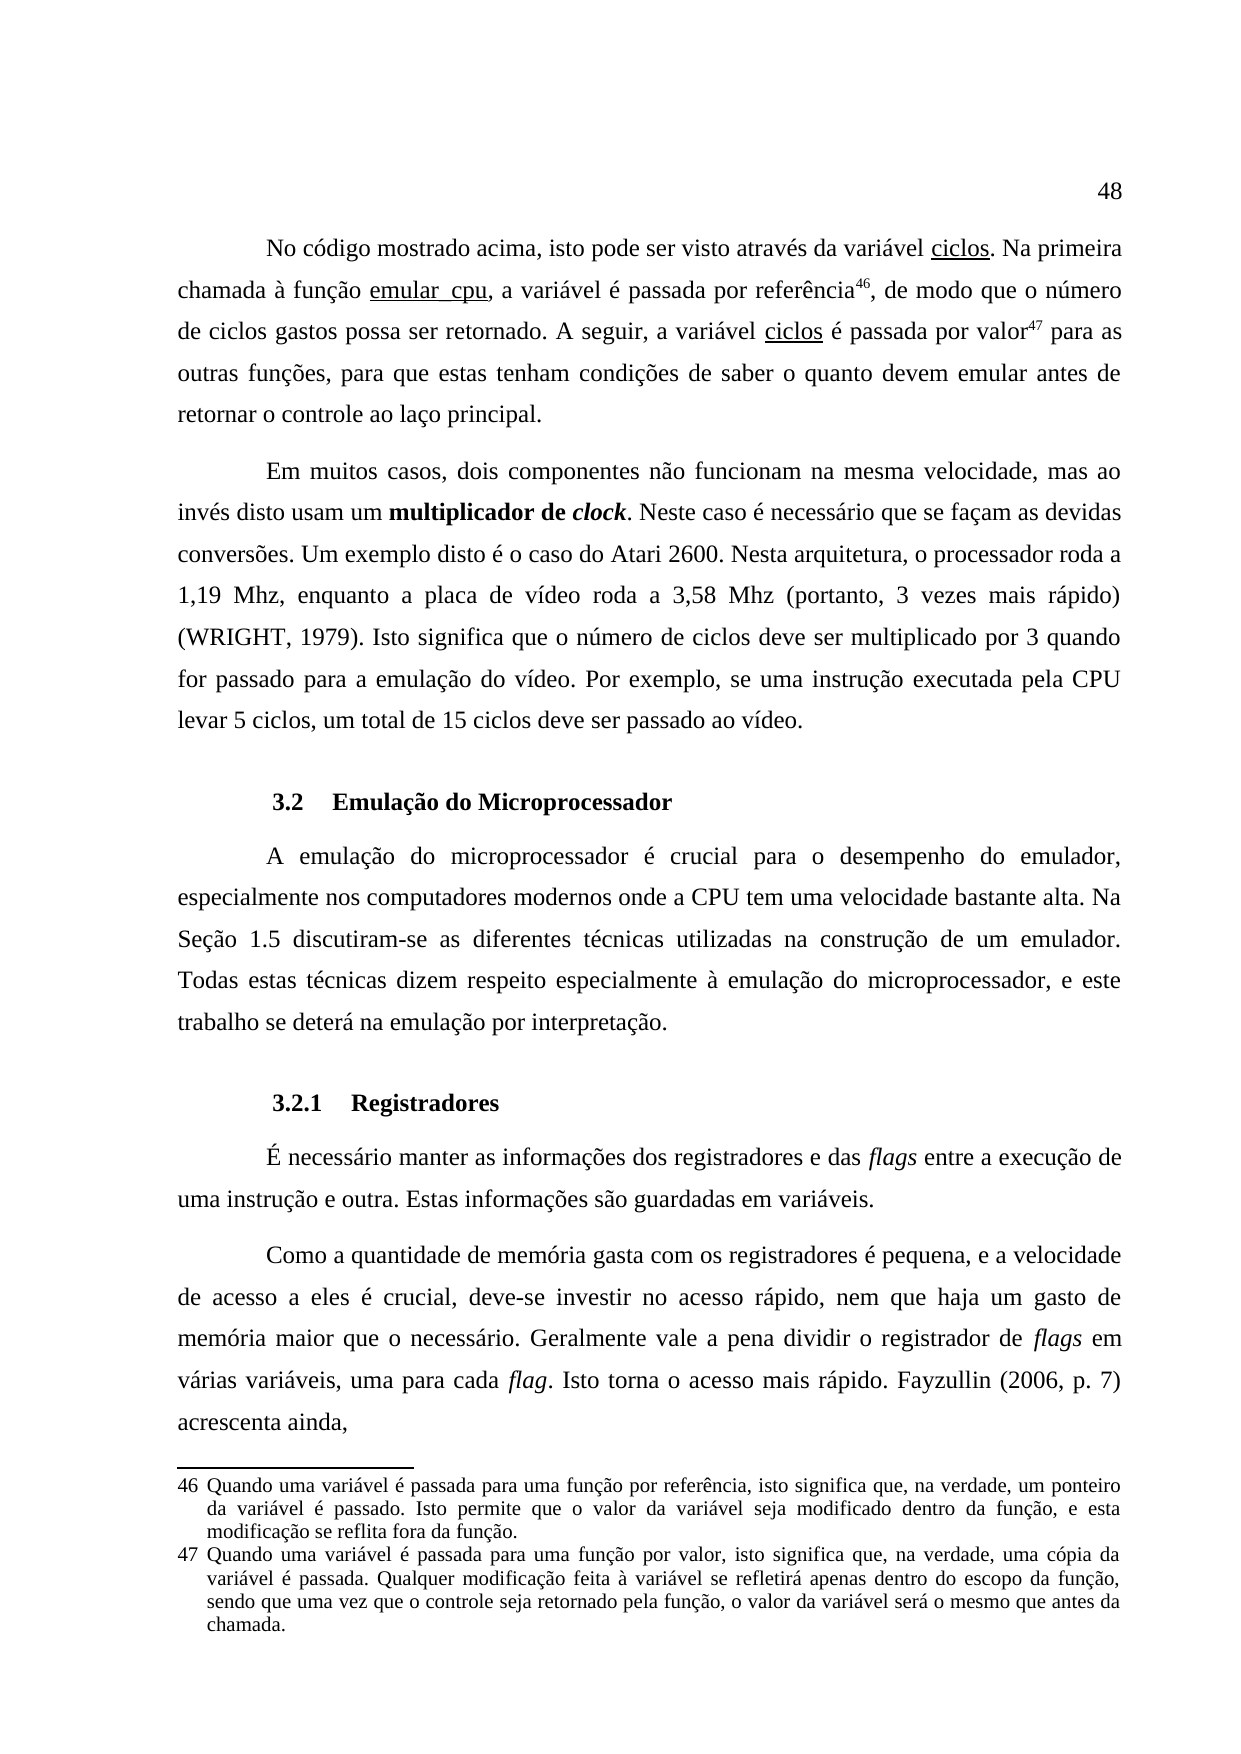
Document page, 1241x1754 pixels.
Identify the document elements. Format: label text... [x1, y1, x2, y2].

subtitle Registradores [177, 1089, 1122, 1117]
text Em muitos casos, dois componentes não funcionam na mesma velocidade, mas ao invés disto usam um multiplicador de clock. Neste caso é necessário que se façam as devidas conversões. Um exemplo disto é o caso do Atari 2600. Nesta arquitetura, o processador roda a 1,19 Mhz, enquanto a placa de vídeo roda a 3,58 Mhz (portanto, 3 vezes mais rápido) (WRIGHT, 1979). Isto significa que o número de ciclos deve ser multiplicado por 3 quando for passado para a emulação do vídeo. Por exemplo, se uma instrução executada pela CPU levar 5 ciclos, um total de 15 ciclos deve ser passado ao vídeo. [177, 457, 1122, 734]
text A emulação do microprocessador é crucial para o desempenho do emulador, especialmente nos computadores modernos onde a CPU tem uma velocidade bastante alta. Na Seção 1.5 discutiram-se as diferentes técnicas utilizadas na construção de um emulador. Todas estas técnicas dizem respeito especialmente à emulação do microprocessador, e este trabalho se deterá na emulação por interpretação. [177, 842, 1122, 1036]
text Quando uma variável é passada para uma função por referência, isto significa que, na verdade, um ponteiro da variável é passado. Isto permite que o valor da variável seja modificado dentro da função, e esta modificação se reflita fora da função. [177, 1474, 1122, 1543]
text É necessário manter as informações dos registradores e das flags entre a execução de uma instrução e outra. Estas informações são guardadas em variáveis. [177, 1143, 1122, 1213]
text Como a quantidade de memória gasta com os registradores é pequena, e a velocidade de acesso a eles é crucial, deve-se investir no acesso rápido, nem que haja um gasto de memória maior que o necessário. Geralmente vale a pena dividir o registrador de flags em várias variáveis, uma para cada flag. Isto torna o acesso mais rápido. Fayzullin (2006, p. 7) acrescenta ainda, [177, 1241, 1122, 1435]
text Quando uma variável é passada para uma função por valor, isto significa que, na verdade, uma cópia da variável é passada. Qualquer modificação feita à variável se refletirá apenas dentro do escopo da função, sendo que uma vez que o controle seja retornado pela função, o valor da variável será o mesmo que antes da chamada. [177, 1543, 1122, 1636]
text No código mostrado acima, isto pode ser visto através da variável ciclos. Na primeira chamada à função emular_cpu, a variável é passada por referência, de modo que o número de ciclos gastos possa ser retornado. A seguir, a variável ciclos é passada por valor para as outras funções, para que estas tenham condições de saber o quanto devem emular antes de retornar o controle ao laço principal. [177, 234, 1122, 428]
subtitle Emulação do Microprocessador [177, 788, 1122, 815]
